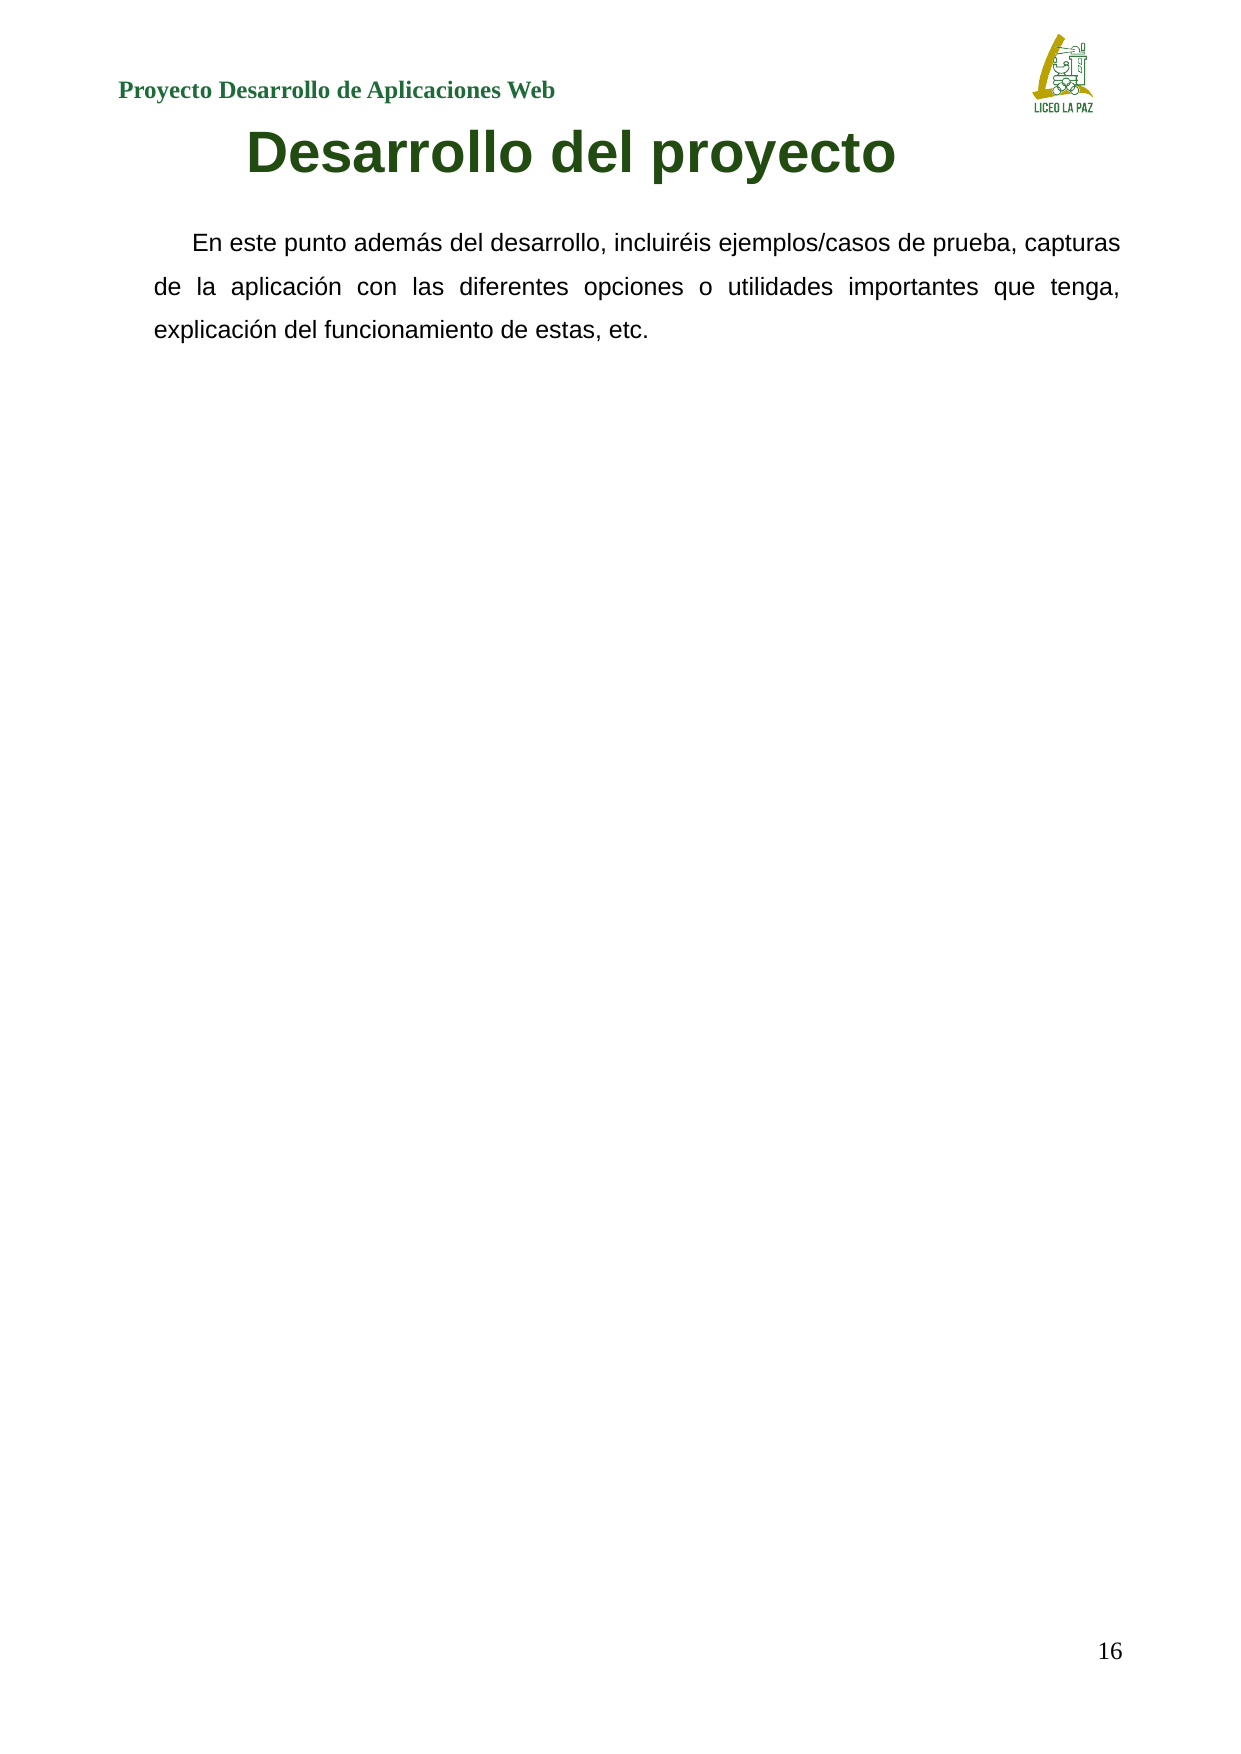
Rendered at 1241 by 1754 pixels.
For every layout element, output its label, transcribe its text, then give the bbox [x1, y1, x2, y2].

subtitle Desarrollo del proyecto [118, 118, 1122, 185]
picture [1025, 26, 1100, 121]
text En este punto además del desarrollo, incluiréis ejemplos/casos de prueba, capturas de la aplicación con las diferentes opciones o utilidades importantes que tenga, explicación del funcionamiento de estas, etc. [153, 228, 1122, 343]
